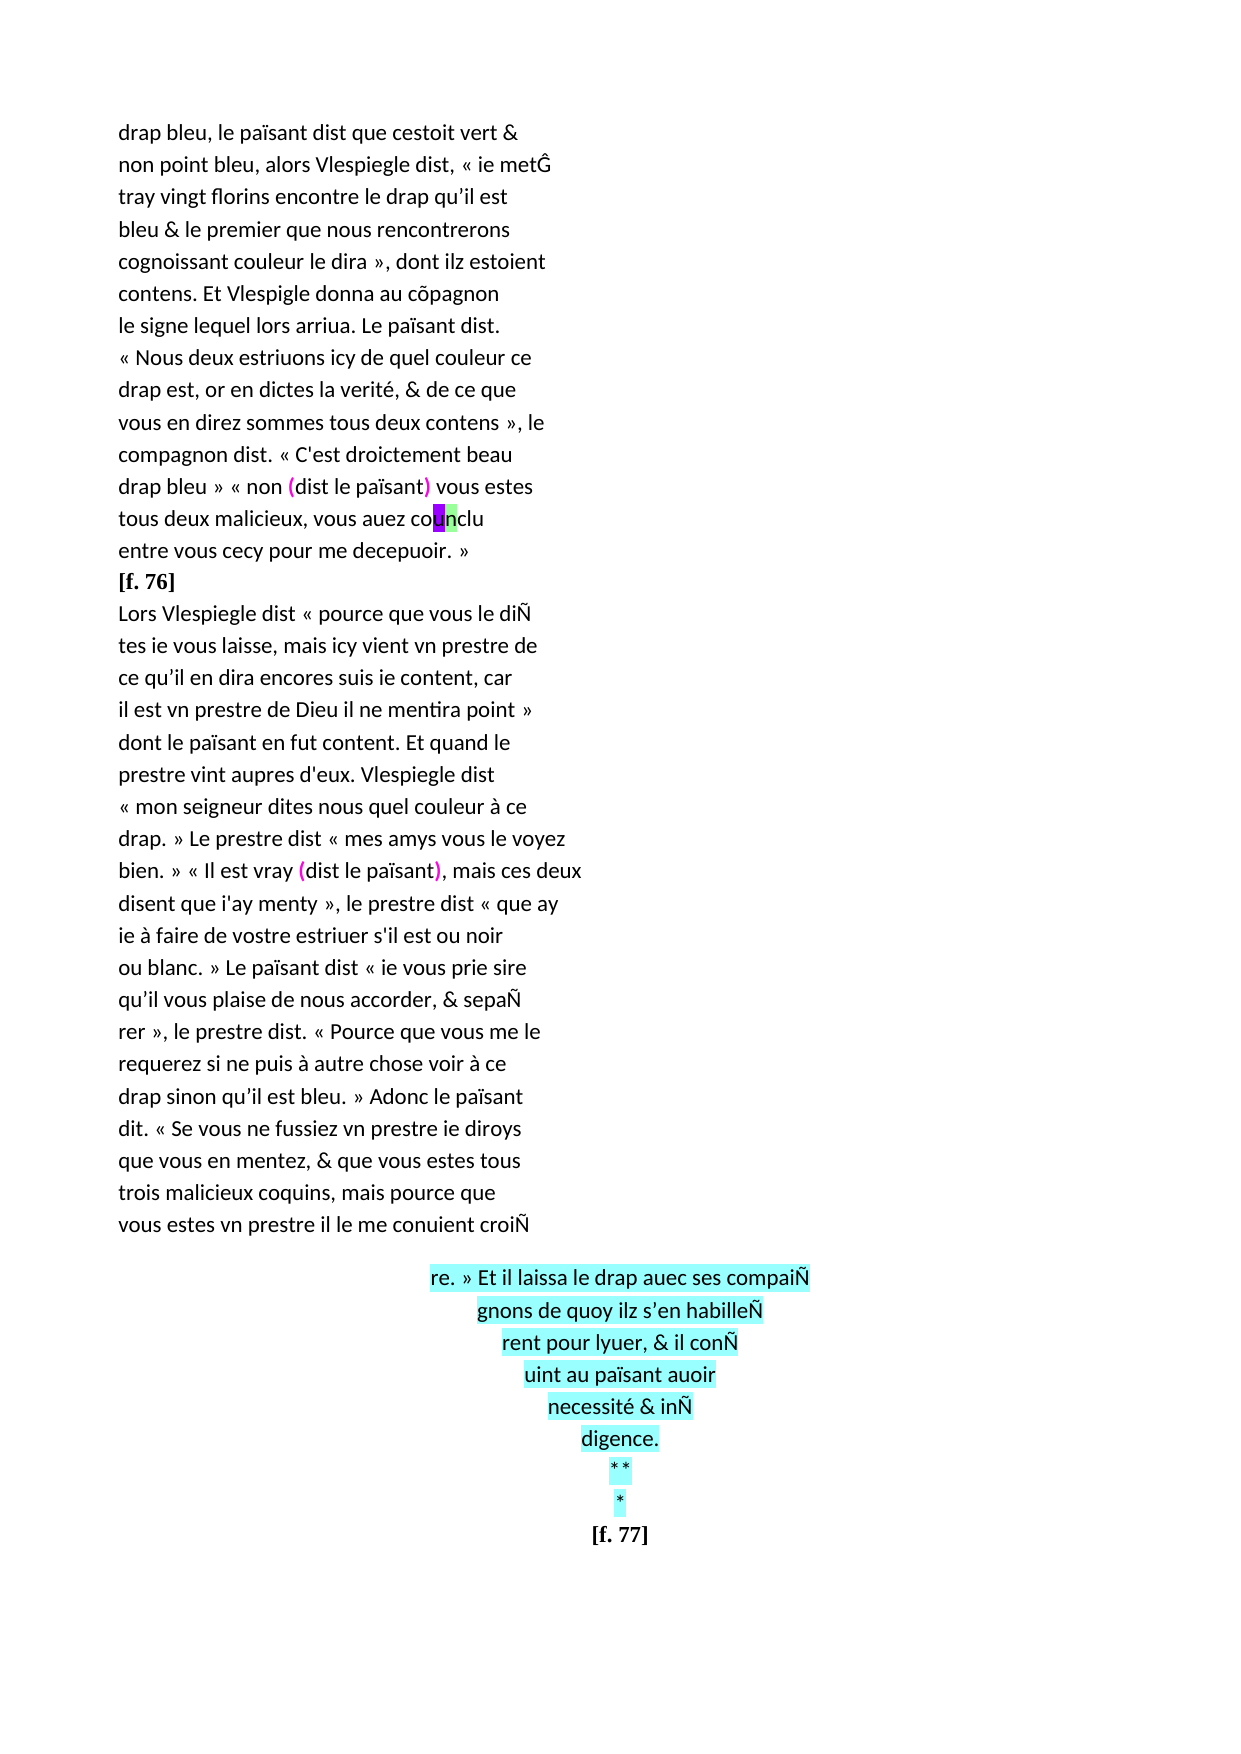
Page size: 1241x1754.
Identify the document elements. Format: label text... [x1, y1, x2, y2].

text re. » Et il laissa le drap auec ses compaiÑ gnons de quoy ilz s’en habilleÑ rent pour lyuer, & il conÑ uint au païsant auoir necessité & inÑ digence. ** * [f. 77] [118, 1263, 1122, 1547]
text drap bleu, le païsant dist que cestoit vert & non point bleu, alors Vlespiegle dist, « ie metĜ tray vingt florins encontre le drap qu’il est bleu & le premier que nous rencontrerons cognoissant couleur le dira », dont ilz estoient contens. Et Vlespigle donna au cõpagnon le signe lequel lors arriua. Le païsant dist. « Nous deux estriuons icy de quel couleur ce drap est, or en dictes la verité, & de ce que vous en direz sommes tous deux contens », le compagnon dist. « C'est droictement beau drap bleu » « non (dist le païsant) vous estes tous deux malicieux, vous auez counclu entre vous cecy pour me decepuoir. » [f. 76] Lors Vlespiegle dist « pource que vous le diÑ tes ie vous laisse, mais icy vient vn prestre de ce qu’il en dira encores suis ie content, car il est vn prestre de Dieu il ne mentira point » dont le païsant en fut content. Et quand le prestre vint aupres d'eux. Vlespiegle dist « mon seigneur dites nous quel couleur à ce drap. » Le prestre dist « mes amys vous le voyez bien. » « Il est vray (dist le païsant), mais ces deux disent que i'ay menty », le prestre dist « que ay ie à faire de vostre estriuer s'il est ou noir ou blanc. » Le païsant dist « ie vous prie sire qu’il vous plaise de nous accorder, & sepaÑ rer », le prestre dist. « Pource que vous me le requerez si ne puis à autre chose voir à ce drap sinon qu’il est bleu. » Adonc le païsant dit. « Se vous ne fussiez vn prestre ie diroys que vous en mentez, & que vous estes tous trois malicieux coquins, mais pource que vous estes vn prestre il le me conuient croiÑ [118, 118, 1122, 1238]
